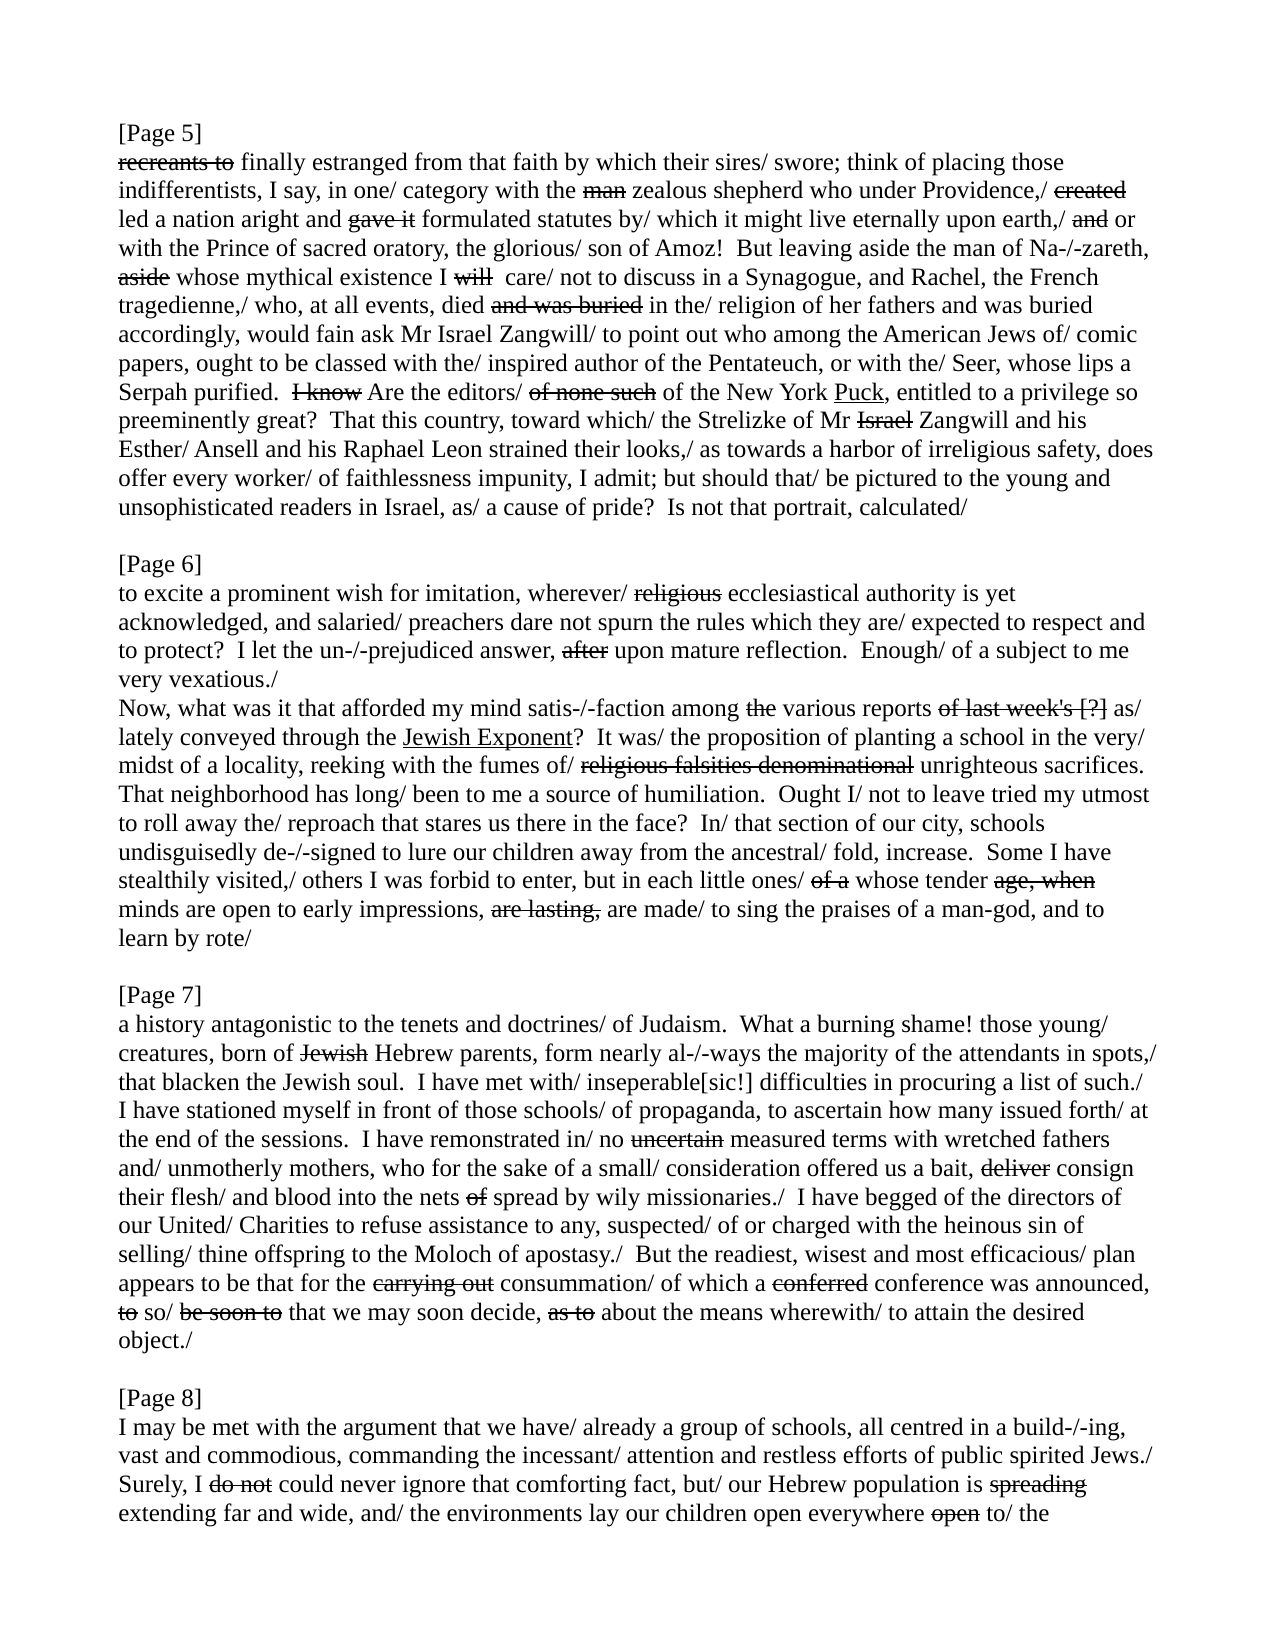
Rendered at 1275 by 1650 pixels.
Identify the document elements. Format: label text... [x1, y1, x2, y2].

text [Page 8] [118, 1383, 1157, 1412]
text [Page 6] [118, 549, 1157, 578]
text [Page 7] [118, 981, 1157, 1009]
text a history antagonistic to the tenets and doctrines/ of Judaism. What a burning shame! those young/ creatures, born of Jewish Hebrew parents, form nearly al-/-ways the majority of the attendants in spots,/ that blacken the Jewish soul. I have met with/ inseperable[sic!] difficulties in procuring a list of such./ I have stationed myself in front of those schools/ of propaganda, to ascertain how many issued forth/ at the end of the sessions. I have remonstrated in/ no uncertain measured terms with wretched fathers and/ unmotherly mothers, who for the sake of a small/ consideration offered us a bait, deliver consign their flesh/ and blood into the nets of spread by wily missionaries./ I have begged of the directors of our United/ Charities to refuse assistance to any, suspected/ of or charged with the heinous sin of selling/ thine offspring to the Moloch of apostasy./ But the readiest, wisest and most efficacious/ plan appears to be that for the carrying out consummation/ of which a conferred conference was announced, to so/ be soon to that we may soon decide, as to about the means wherewith/ to attain the desired object./ [118, 1009, 1157, 1354]
text to excite a prominent wish for imitation, wherever/ religious ecclesiastical authority is yet acknowledged, and salaried/ preachers dare not spurn the rules which they are/ expected to respect and to protect? I let the un-/-prejudiced answer, after upon mature reflection. Enough/ of a subject to me very vexatious./ [118, 578, 1157, 693]
text [Page 5] [118, 118, 1157, 147]
text Now, what was it that afforded my mind satis-/-faction among the various reports of last week's [?] as/ lately conveyed through the Jewish Exponent? It was/ the proposition of planting a school in the very/ midst of a locality, reeking with the fumes of/ religious falsities denominational unrighteous sacrifices. That neighborhood has long/ been to me a source of humiliation. Ought I/ not to leave tried my utmost to roll away the/ reproach that stares us there in the face? In/ that section of our city, schools undisguisedly de-/-signed to lure our children away from the ancestral/ fold, increase. Some I have stealthily visited,/ others I was forbid to enter, but in each little ones/ of a whose tender age, when minds are open to early impressions, are lasting, are made/ to sing the praises of a man-god, and to learn by rote/ [118, 693, 1157, 952]
text I may be met with the argument that we have/ already a group of schools, all centred in a build-/-ing, vast and commodious, commanding the incessant/ attention and restless efforts of public spirited Jews./ Surely, I do not could never ignore that comforting fact, but/ our Hebrew population is spreading extending far and wide, and/ the environments lay our children open everywhere open to/ the [118, 1412, 1157, 1527]
text recreants to finally estranged from that faith by which their sires/ swore; think of placing those indifferentists, I say, in one/ category with the man zealous shepherd who under Providence,/ created led a nation aright and gave it formulated statutes by/ which it might live eternally upon earth,/ and or with the Prince of sacred oratory, the glorious/ son of Amoz! But leaving aside the man of Na-/-zareth, aside whose mythical existence I will care/ not to discuss in a Synagogue, and Rachel, the French tragedienne,/ who, at all events, died and was buried in the/ religion of her fathers and was buried accordingly, would fain ask Mr Israel Zangwill/ to point out who among the American Jews of/ comic papers, ought to be classed with the/ inspired author of the Pentateuch, or with the/ Seer, whose lips a Serpah purified. I know Are the editors/ of none such of the New York Puck, entitled to a privilege so preeminently great? That this country, toward which/ the Strelizke of Mr Israel Zangwill and his Esther/ Ansell and his Raphael Leon strained their looks,/ as towards a harbor of irreligious safety, does offer every worker/ of faithlessness impunity, I admit; but should that/ be pictured to the young and unsophisticated readers in Israel, as/ a cause of pride? Is not that portrait, calculated/ [118, 147, 1157, 521]
